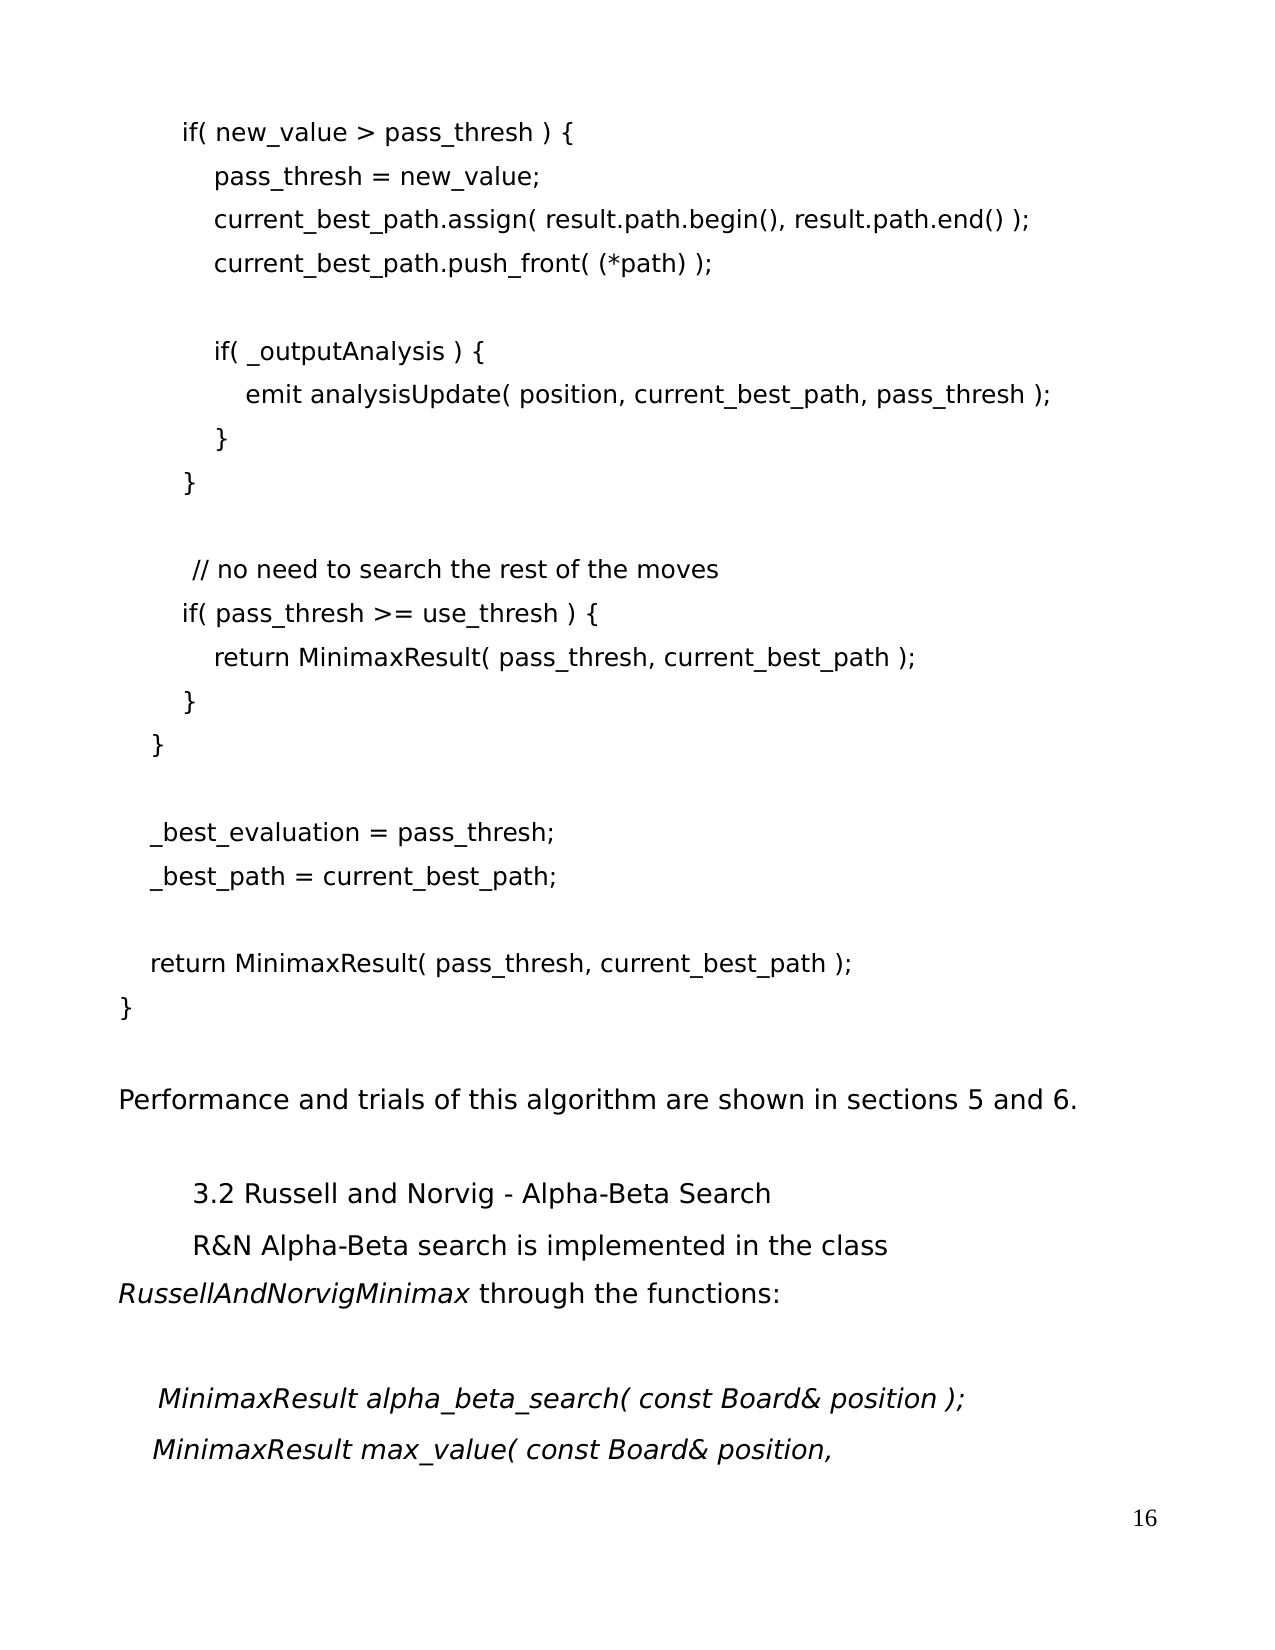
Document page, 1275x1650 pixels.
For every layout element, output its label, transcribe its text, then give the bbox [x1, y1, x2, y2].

text return MinimaxResult( pass_thresh, current_best_path ); [118, 949, 1157, 978]
text } [118, 687, 1157, 716]
text current_best_path.assign( result.path.begin(), result.path.end() ); [118, 206, 1157, 235]
text return MinimaxResult( pass_thresh, current_best_path ); [118, 643, 1157, 672]
text } [118, 468, 1157, 497]
text if( pass_thresh >= use_thresh ) { [118, 599, 1157, 628]
text } [118, 993, 1157, 1022]
text MinimaxResult max_value( const Board& position, [118, 1434, 1157, 1466]
text emit analysisUpdate( position, current_best_path, pass_thresh ); [118, 381, 1157, 410]
text } [118, 731, 1157, 760]
text R&N Alpha-Beta search is implemented in the class RussellAndNorvigMinimax through the functions: [118, 1226, 1157, 1310]
text // no need to search the rest of the moves [118, 556, 1157, 585]
text Performance and trials of this algorithm are shown in sections 5 and 6. [118, 1084, 1157, 1116]
text _best_path = current_best_path; [118, 862, 1157, 891]
text _best_evaluation = pass_thresh; [118, 818, 1157, 847]
text if( _outputAnalysis ) { [118, 337, 1157, 366]
text pass_thresh = new_value; [118, 162, 1157, 191]
text } [118, 424, 1157, 453]
text if( new_value > pass_thresh ) { [118, 118, 1157, 147]
text 3.2 Russell and Norvig - Alpha-Beta Search [118, 1179, 1157, 1210]
text MinimaxResult alpha_beta_search( const Board& position ); [118, 1380, 1157, 1416]
text current_best_path.push_front( (*path) ); [118, 249, 1157, 278]
